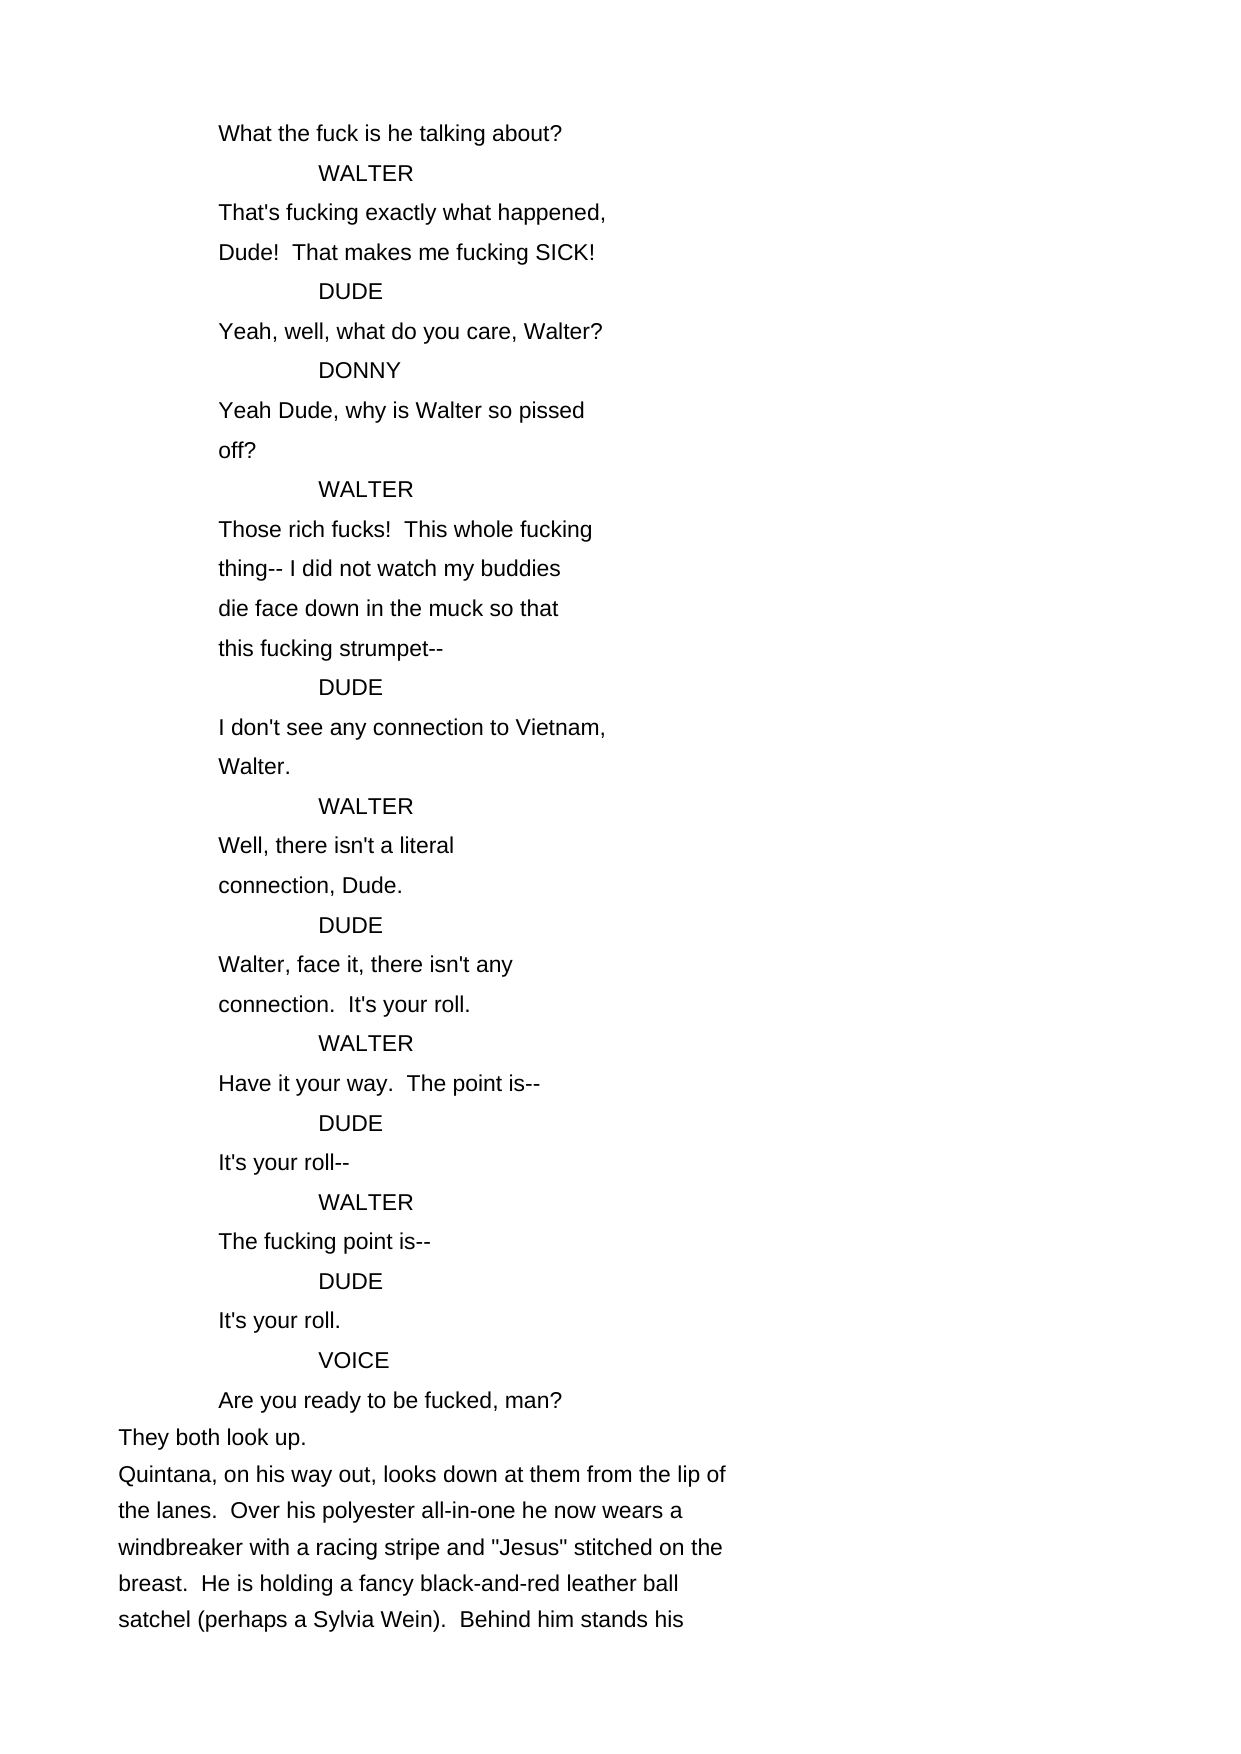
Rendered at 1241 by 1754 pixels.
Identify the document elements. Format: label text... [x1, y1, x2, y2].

text Walter, face it, there isn't any [118, 949, 1122, 978]
text Yeah, well, what do you care, Walter? [118, 316, 1122, 345]
text windbreaker with a racing stripe and "Jesus" stitched on the [118, 1533, 1122, 1560]
text this fucking strumpet-- [118, 633, 1122, 661]
text WALTER [118, 1187, 1122, 1216]
text The fucking point is-- [118, 1226, 1122, 1255]
text Well, there isn't a literal [118, 831, 1122, 859]
text connection, Dude. [118, 870, 1122, 899]
text Walter. [118, 751, 1122, 780]
text They both look up. [118, 1424, 1122, 1451]
text DUDE [118, 910, 1122, 938]
text It's your roll. [118, 1306, 1122, 1334]
text connection. It's your roll. [118, 989, 1122, 1018]
text thing-- I did not watch my buddies [118, 553, 1122, 582]
text What the fuck is he talking about? [118, 118, 1122, 147]
text breast. He is holding a fancy black-and-red leather ball [118, 1570, 1122, 1596]
text DUDE [118, 1266, 1122, 1295]
text Those rich fucks! This whole fucking [118, 514, 1122, 543]
text Quintana, on his way out, looks down at them from the lip of [118, 1461, 1122, 1487]
text off? [118, 435, 1122, 463]
text DUDE [118, 672, 1122, 701]
text WALTER [118, 474, 1122, 503]
text Dude! That makes me fucking SICK! [118, 237, 1122, 266]
text Have it your way. The point is-- [118, 1068, 1122, 1097]
text DUDE [118, 1108, 1122, 1136]
text the lanes. Over his polyester all-in-one he now wears a [118, 1497, 1122, 1523]
text WALTER [118, 1028, 1122, 1057]
text Yeah Dude, why is Walter so pissed [118, 395, 1122, 424]
text VOICE [118, 1345, 1122, 1374]
text Are you ready to be fucked, man? [118, 1385, 1122, 1413]
text It's your roll-- [118, 1147, 1122, 1176]
text DUDE [118, 276, 1122, 305]
text I don't see any connection to Vietnam, [118, 712, 1122, 741]
text WALTER [118, 791, 1122, 820]
text satchel (perhaps a Sylvia Wein). Behind him stands his [118, 1606, 1122, 1632]
text That's fucking exactly what happened, [118, 197, 1122, 226]
text DONNY [118, 356, 1122, 384]
text die face down in the muck so that [118, 593, 1122, 622]
text WALTER [118, 158, 1122, 186]
